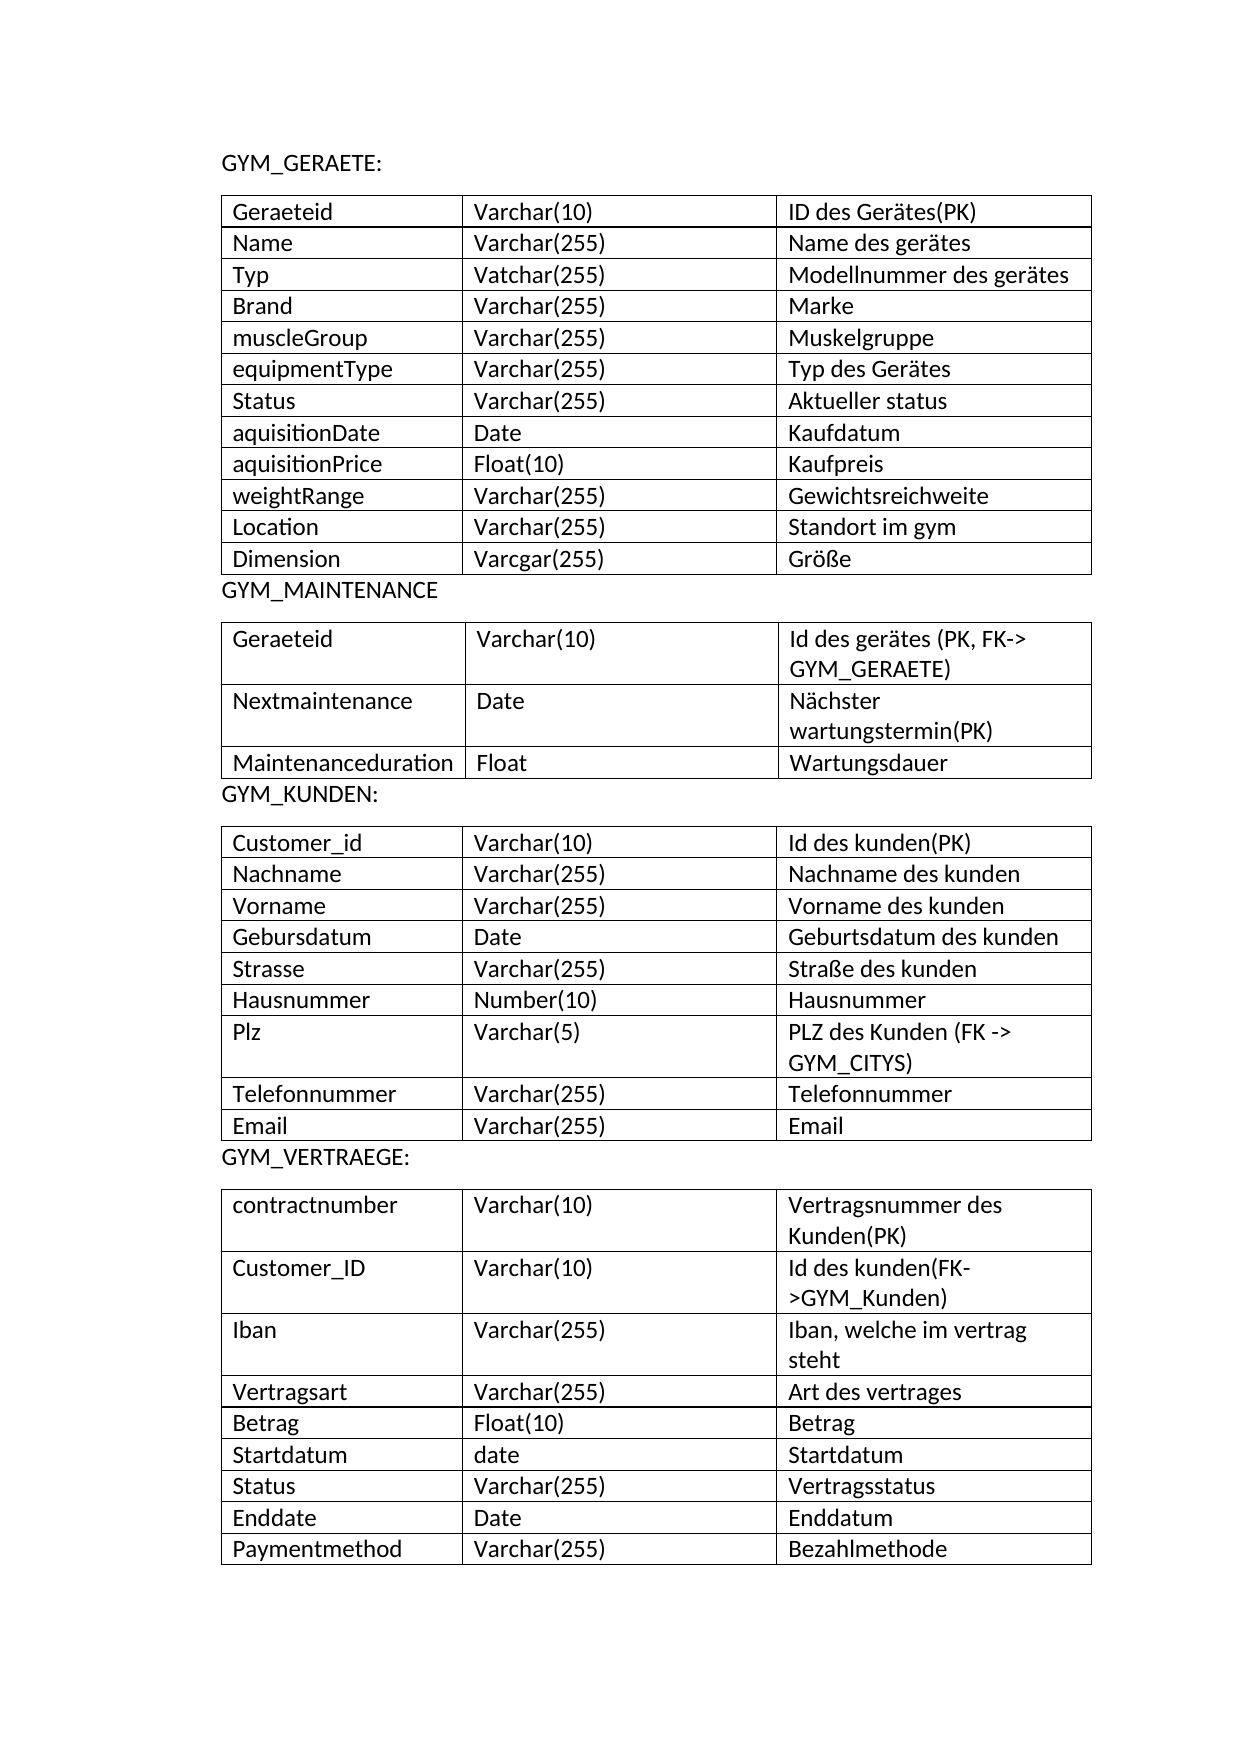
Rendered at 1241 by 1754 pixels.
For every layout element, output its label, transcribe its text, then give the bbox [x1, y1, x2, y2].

table_cell Location [222, 511, 462, 542]
table_cell date [463, 1439, 776, 1469]
table_cell Gewichtsreichweite [777, 480, 1091, 510]
table_cell Vatchar(255) [463, 259, 776, 289]
table_cell Startdatum [222, 1439, 462, 1469]
table_cell Nextmaintenance [222, 685, 465, 746]
table_cell Status [222, 1471, 462, 1501]
table_cell Hausnummer [777, 985, 1091, 1015]
table_cell Varchar(255) [463, 322, 776, 353]
table_header Varchar(10) [466, 623, 778, 684]
table_cell Muskelgruppe [777, 322, 1091, 353]
text GYM_GERAETE: [148, 148, 1093, 178]
table_cell Vertragsstatus [777, 1471, 1091, 1501]
table_cell Wartungsdauer [779, 747, 1091, 777]
table_cell Typ [222, 259, 462, 289]
table_cell Date [463, 921, 776, 952]
table_cell Vertragsart [222, 1376, 462, 1406]
table_cell Varchar(5) [463, 1016, 776, 1077]
table_cell Strasse [222, 953, 462, 983]
table_cell Kaufpreis [777, 448, 1091, 479]
table_header Vertragsnummer des Kunden(PK) [777, 1190, 1091, 1251]
table_cell Name des gerätes [777, 228, 1091, 258]
table_header Id des gerätes (PK, FK-> GYM_GERAETE) [779, 623, 1091, 684]
table_cell Float(10) [463, 1408, 776, 1438]
table_header Geraeteid [222, 196, 462, 226]
table_cell Float [466, 747, 778, 777]
table_cell Aktueller status [777, 385, 1091, 416]
table_cell Varchar(255) [463, 291, 776, 321]
table_header Customer_id [222, 827, 462, 857]
table_cell Maintenanceduration [222, 747, 465, 777]
table_cell Telefonnummer [222, 1078, 462, 1109]
table_cell Geburtsdatum des kunden [777, 921, 1091, 952]
table_cell Varchar(255) [463, 354, 776, 384]
table_cell Varchar(255) [463, 1534, 776, 1564]
table_cell Varchar(255) [463, 1471, 776, 1501]
table_cell Brand [222, 291, 462, 321]
table_header Varchar(10) [463, 196, 776, 226]
table_cell Varchar(255) [463, 890, 776, 920]
table_cell Date [463, 1502, 776, 1533]
table_cell Gebursdatum [222, 921, 462, 952]
table_cell Varchar(10) [463, 1252, 776, 1313]
table_cell Dimension [222, 543, 462, 573]
table_cell Status [222, 385, 462, 416]
table_cell Varchar(255) [463, 1078, 776, 1109]
table_cell Varchar(255) [463, 953, 776, 983]
table_cell Hausnummer [222, 985, 462, 1015]
table_header Geraeteid [222, 623, 465, 684]
table_cell Modellnummer des gerätes [777, 259, 1091, 289]
table_header Id des kunden(PK) [777, 827, 1091, 857]
table_cell Float(10) [463, 448, 776, 479]
table_cell Varchar(255) [463, 858, 776, 889]
table_cell Iban [222, 1314, 462, 1375]
table_cell Varchar(255) [463, 511, 776, 542]
text GYM_VERTRAEGE: [148, 1141, 1093, 1172]
table_cell Telefonnummer [777, 1078, 1091, 1109]
table_cell Größe [777, 543, 1091, 573]
table_header Varchar(10) [463, 827, 776, 857]
table_header contractnumber [222, 1190, 462, 1251]
table_cell Startdatum [777, 1439, 1091, 1469]
table_cell Customer_ID [222, 1252, 462, 1313]
table_cell aquisitionPrice [222, 448, 462, 479]
table_cell Vorname [222, 890, 462, 920]
table_cell Bezahlmethode [777, 1534, 1091, 1564]
table_cell Email [777, 1110, 1091, 1140]
table_cell aquisitionDate [222, 417, 462, 447]
table_cell Enddate [222, 1502, 462, 1533]
table_cell Varchar(255) [463, 228, 776, 258]
table_cell Iban, welche im vertrag steht [777, 1314, 1091, 1375]
table_cell Email [222, 1110, 462, 1140]
table_cell Plz [222, 1016, 462, 1077]
table_cell Betrag [222, 1408, 462, 1438]
text GYM_KUNDEN: [148, 778, 1093, 809]
table_cell Typ des Gerätes [777, 354, 1091, 384]
table_cell Date [463, 417, 776, 447]
table_cell Id des kunden(FK->GYM_Kunden) [777, 1252, 1091, 1313]
table_header Varchar(10) [463, 1190, 776, 1251]
table_cell Art des vertrages [777, 1376, 1091, 1406]
table_cell Vorname des kunden [777, 890, 1091, 920]
table_cell Varcgar(255) [463, 543, 776, 573]
table_cell Nachname des kunden [777, 858, 1091, 889]
table_cell Varchar(255) [463, 1110, 776, 1140]
table_header ID des Gerätes(PK) [777, 196, 1091, 226]
table_cell equipmentType [222, 354, 462, 384]
table_cell Nachname [222, 858, 462, 889]
table_cell Kaufdatum [777, 417, 1091, 447]
table_cell Enddatum [777, 1502, 1091, 1533]
table_cell Standort im gym [777, 511, 1091, 542]
table_cell Date [466, 685, 778, 746]
table_cell weightRange [222, 480, 462, 510]
table_cell Varchar(255) [463, 480, 776, 510]
table_cell Varchar(255) [463, 1314, 776, 1375]
table_cell Varchar(255) [463, 385, 776, 416]
table_cell Varchar(255) [463, 1376, 776, 1406]
text GYM_MAINTENANCE [148, 574, 1093, 605]
table_cell Number(10) [463, 985, 776, 1015]
table_cell Marke [777, 291, 1091, 321]
table_cell muscleGroup [222, 322, 462, 353]
table_cell Name [222, 228, 462, 258]
table_cell Straße des kunden [777, 953, 1091, 983]
table_cell Paymentmethod [222, 1534, 462, 1564]
table_cell PLZ des Kunden (FK -> GYM_CITYS) [777, 1016, 1091, 1077]
table_cell Nächster wartungstermin(PK) [779, 685, 1091, 746]
table_cell Betrag [777, 1408, 1091, 1438]
